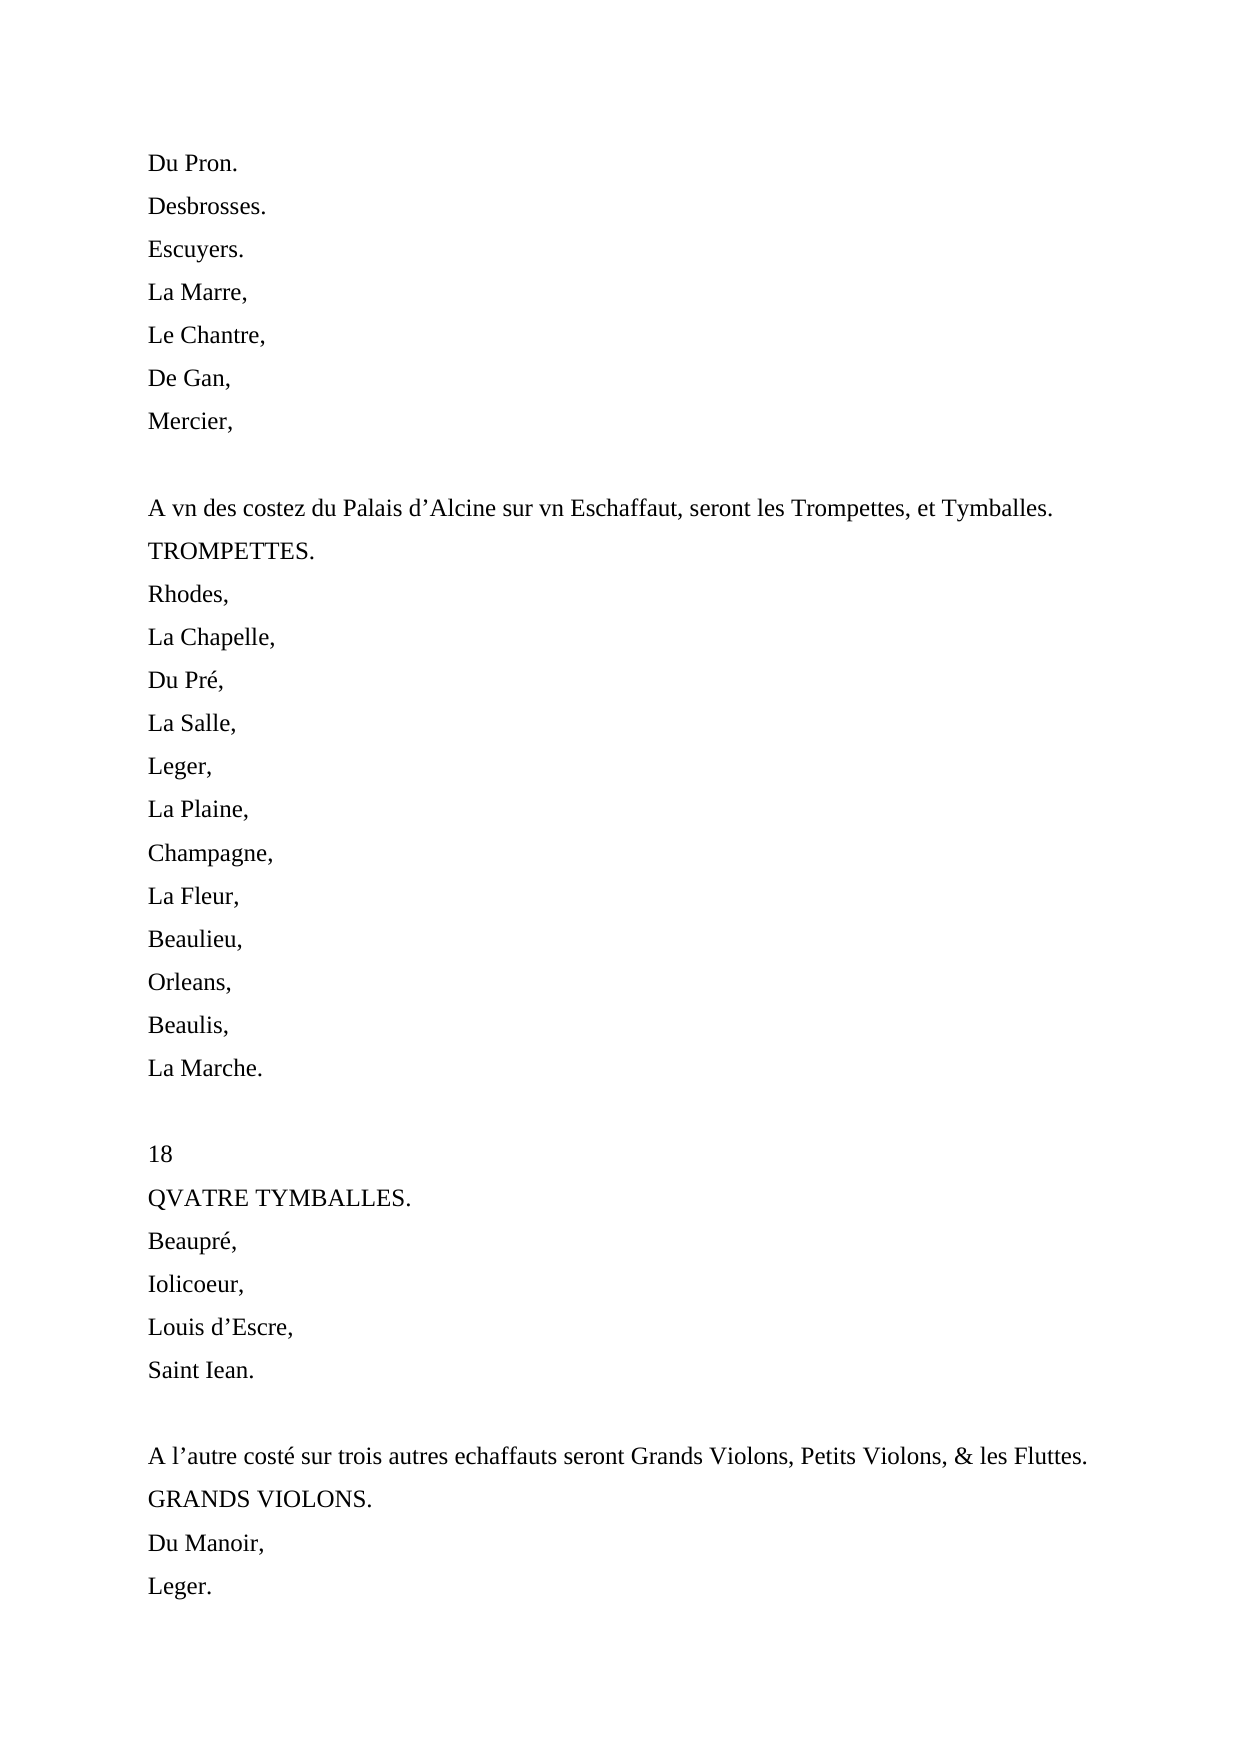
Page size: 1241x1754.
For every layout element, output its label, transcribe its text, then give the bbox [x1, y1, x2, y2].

text Iolicoeur, [148, 1269, 1093, 1298]
text La Chapelle, [148, 622, 1093, 651]
text La Plaine, [148, 794, 1093, 823]
text Beaulis, [148, 1010, 1093, 1039]
text Du Pron. [148, 148, 1093, 176]
text Beaupré, [148, 1226, 1093, 1254]
text Saint Iean. [148, 1355, 1093, 1384]
text GRANDS VIOLONS. [148, 1484, 1093, 1513]
text Beaulieu, [148, 924, 1093, 953]
text Le Chantre, [148, 320, 1093, 349]
text Orleans, [148, 967, 1093, 996]
text Escuyers. [148, 234, 1093, 263]
text Louis d’Escre, [148, 1312, 1093, 1341]
text Leger. [148, 1571, 1093, 1599]
text TROMPETTES. [148, 536, 1093, 564]
text La Salle, [148, 708, 1093, 737]
text QVATRE TYMBALLES. [148, 1183, 1093, 1211]
text Mercier, [148, 406, 1093, 435]
text Champagne, [148, 838, 1093, 866]
text Du Pré, [148, 665, 1093, 694]
text De Gan, [148, 363, 1093, 392]
text La Fleur, [148, 881, 1093, 909]
text Rhodes, [148, 579, 1093, 608]
text La Marre, [148, 277, 1093, 306]
text Desbrosses. [148, 191, 1093, 219]
text Du Manoir, [148, 1528, 1093, 1556]
text Leger, [148, 751, 1093, 780]
text La Marche. [148, 1053, 1093, 1082]
text A vn des costez du Palais d’Alcine sur vn Eschaffaut, seront les Trompettes, et Tymballes. [148, 493, 1093, 521]
text A l’autre costé sur trois autres echaffauts seront Grands Violons, Petits Violons, & les Fluttes. [148, 1441, 1093, 1470]
text 18 [148, 1139, 1093, 1168]
